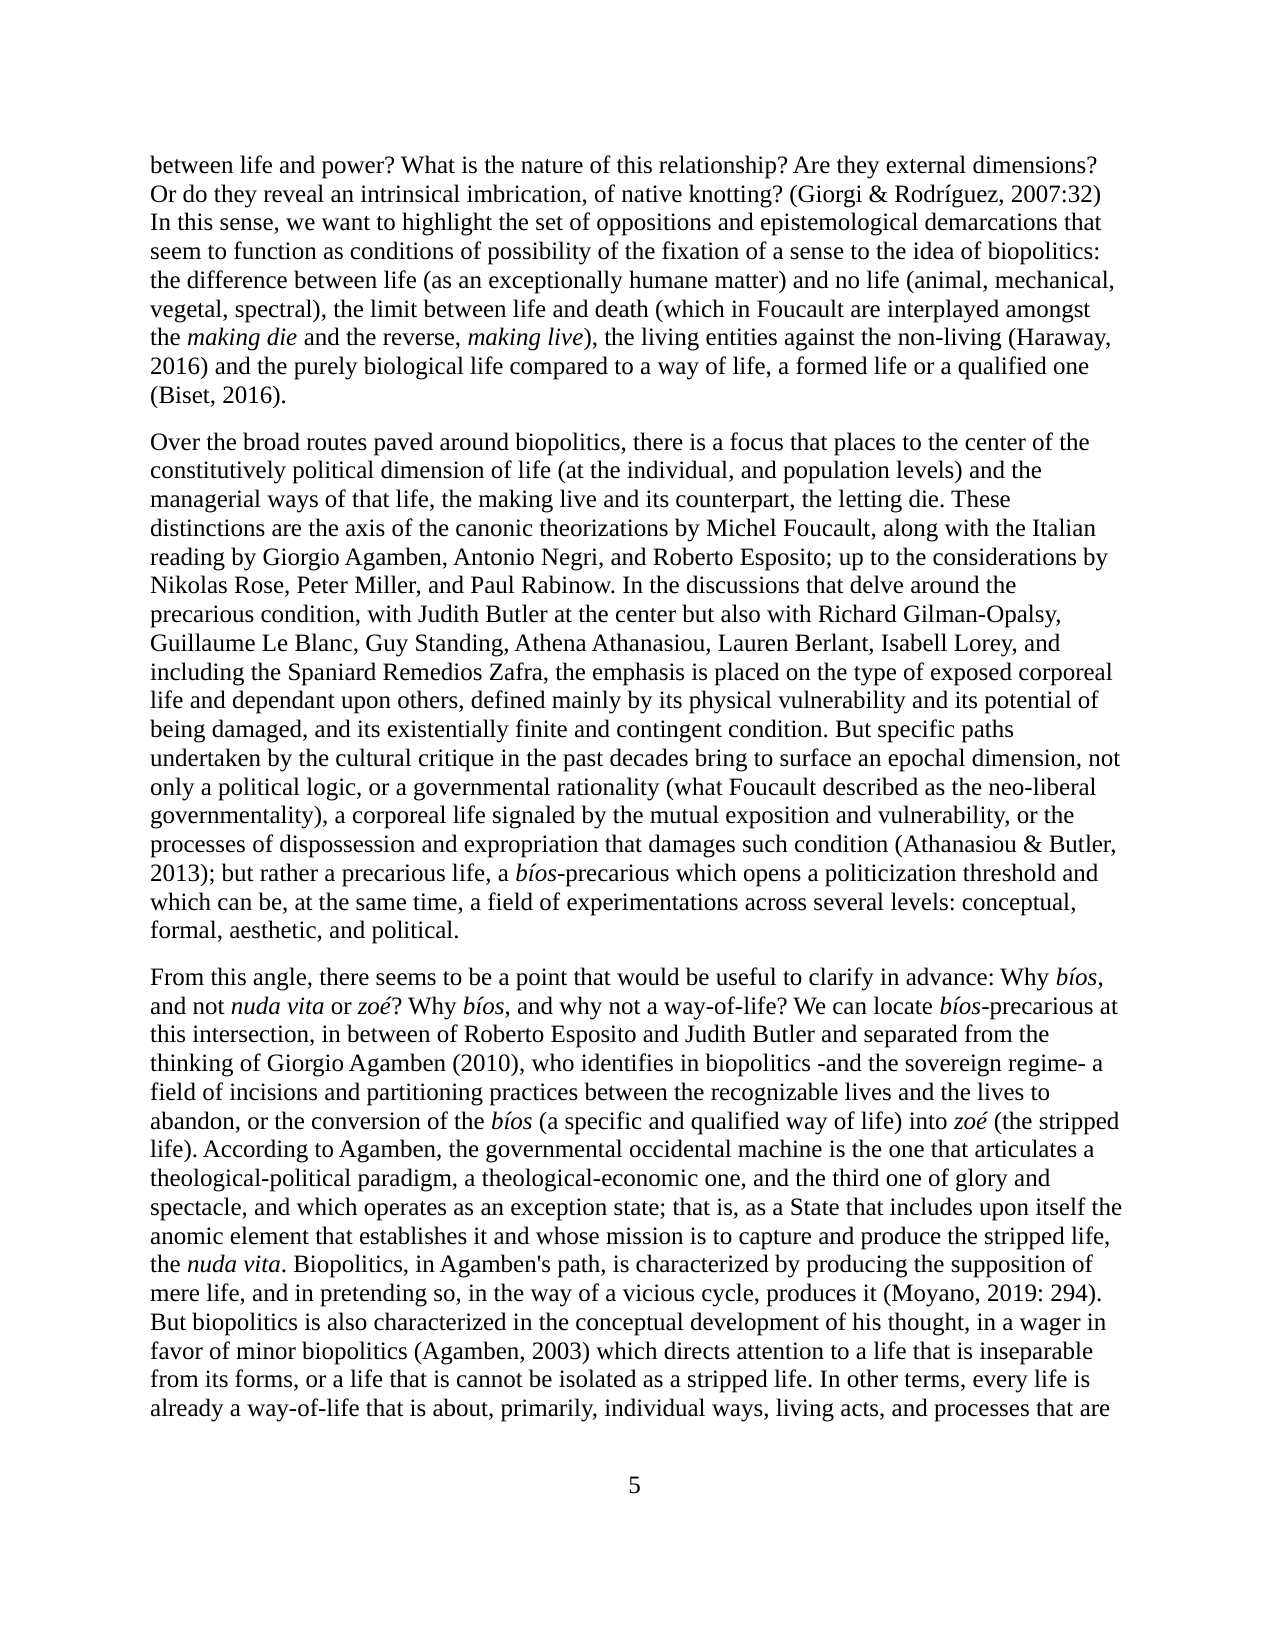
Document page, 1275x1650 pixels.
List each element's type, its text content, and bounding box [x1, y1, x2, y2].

text From this angle, there seems to be a point that would be useful to clarify in advance: Why bíos, and not nuda vita or zoé? Why bíos, and why not a way-of-life? We can locate bíos-precarious at this intersection, in between of Roberto Esposito and Judith Butler and separated from the thinking of Giorgio Agamben (2010), who identifies in biopolitics -and the sovereign regime- a field of incisions and partitioning practices between the recognizable lives and the lives to abandon, or the conversion of the bíos (a specific and qualified way of life) into zoé (the stripped life). According to Agamben, the governmental occidental machine is the one that articulates a theological-political paradigm, a theological-economic one, and the third one of glory and spectacle, and which operates as an exception state; that is, as a State that includes upon itself the anomic element that establishes it and whose mission is to capture and produce the stripped life, the nuda vita. Biopolitics, in Agamben's path, is characterized by producing the supposition of mere life, and in pretending so, in the way of a vicious cycle, produces it (Moyano, 2019: 294). But biopolitics is also characterized in the conceptual development of his thought, in a wager in favor of minor biopolitics (Agamben, 2003) which directs attention to a life that is inseparable from its forms, or a life that is cannot be isolated as a stripped life. In other terms, every life is already a way-of-life that is about, primarily, individual ways, living acts, and processes that are [150, 962, 1125, 1422]
text Over the broad routes paved around biopolitics, there is a focus that places to the center of the constitutively political dimension of life (at the individual, and population levels) and the managerial ways of that life, the making live and its counterpart, the letting die. These distinctions are the axis of the canonic theorizations by Michel Foucault, along with the Italian reading by Giorgio Agamben, Antonio Negri, and Roberto Esposito; up to the considerations by Nikolas Rose, Peter Miller, and Paul Rabinow. In the discussions that delve around the precarious condition, with Judith Butler at the center but also with Richard Gilman-Opalsy, Guillaume Le Blanc, Guy Standing, Athena Athanasiou, Lauren Berlant, Isabell Lorey, and including the Spaniard Remedios Zafra, the emphasis is placed on the type of exposed corporeal life and dependant upon others, defined mainly by its physical vulnerability and its potential of being damaged, and its existentially finite and contingent condition. But specific paths undertaken by the cultural critique in the past decades bring to surface an epochal dimension, not only a political logic, or a governmental rationality (what Foucault described as the neo-liberal governmentality), a corporeal life signaled by the mutual exposition and vulnerability, or the processes of dispossession and expropriation that damages such condition (Athanasiou & Butler, 2013); but rather a precarious life, a bíos-precarious which opens a politicization threshold and which can be, at the same time, a field of experimentations across several levels: conceptual, formal, aesthetic, and political. [150, 427, 1125, 944]
text between life and power? What is the nature of this relationship? Are they external dimensions? Or do they reveal an intrinsical imbrication, of native knotting? (Giorgi & Rodríguez, 2007:32) In this sense, we want to highlight the set of oppositions and epistemological demarcations that seem to function as conditions of possibility of the fixation of a sense to the idea of biopolitics: the difference between life (as an exceptionally humane matter) and no life (animal, mechanical, vegetal, spectral), the limit between life and death (which in Foucault are interplayed amongst the making die and the reverse, making live), the living entities against the non-living (Haraway, 2016) and the purely biological life compared to a way of life, a formed life or a qualified one (Biset, 2016). [150, 150, 1125, 409]
